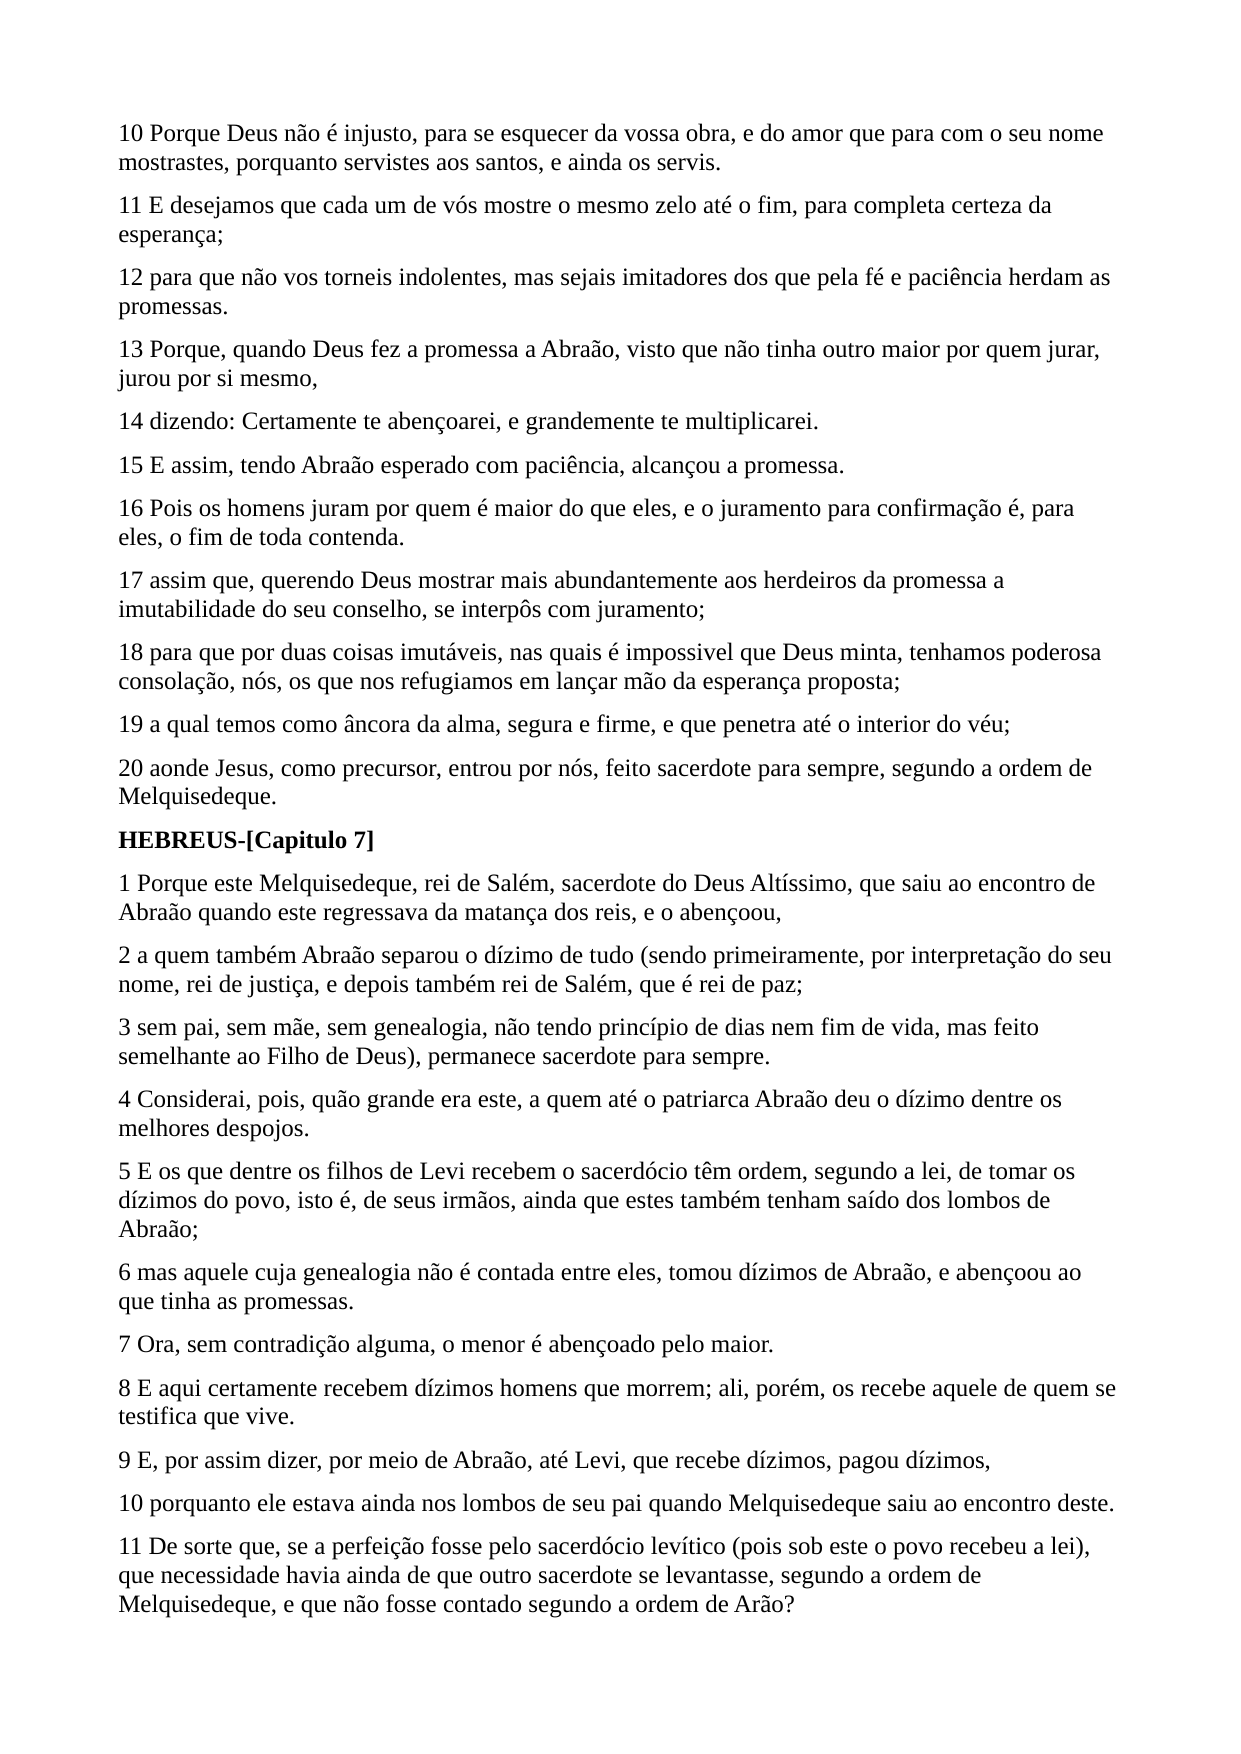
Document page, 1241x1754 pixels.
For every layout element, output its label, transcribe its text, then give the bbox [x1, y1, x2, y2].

text 15 E assim, tendo Abraão esperado com paciência, alcançou a promessa. [118, 450, 1122, 478]
text 17 assim que, querendo Deus mostrar mais abundantemente aos herdeiros da promessa a imutabilidade do seu conselho, se interpôs com juramento; [118, 565, 1122, 623]
text 5 E os que dentre os filhos de Levi recebem o sacerdócio têm ordem, segundo a lei, de tomar os dízimos do povo, isto é, de seus irmãos, ainda que estes também tenham saído dos lombos de Abraão; [118, 1156, 1122, 1243]
text 2 a quem também Abraão separou o dízimo de tudo (sendo primeiramente, por interpretação do seu nome, rei de justiça, e depois também rei de Salém, que é rei de paz; [118, 940, 1122, 998]
text 1 Porque este Melquisedeque, rei de Salém, sacerdote do Deus Altíssimo, que saiu ao encontro de Abraão quando este regressava da matança dos reis, e o abençoou, [118, 868, 1122, 926]
text 6 mas aquele cuja genealogia não é contada entre eles, tomou dízimos de Abraão, e abençoou ao que tinha as promessas. [118, 1257, 1122, 1315]
text 14 dizendo: Certamente te abençoarei, e grandemente te multiplicarei. [118, 406, 1122, 435]
text 10 porquanto ele estava ainda nos lombos de seu pai quando Melquisedeque saiu ao encontro deste. [118, 1488, 1122, 1517]
text 16 Pois os homens juram por quem é maior do que eles, e o juramento para confirmação é, para eles, o fim de toda contenda. [118, 493, 1122, 551]
text 20 aonde Jesus, como precursor, entrou por nós, feito sacerdote para sempre, segundo a ordem de Melquisedeque. [118, 753, 1122, 810]
text 11 De sorte que, se a perfeição fosse pelo sacerdócio levítico (pois sob este o povo recebeu a lei), que necessidade havia ainda de que outro sacerdote se levantasse, segundo a ordem de Melquisedeque, e que não fosse contado segundo a ordem de Arão? [118, 1531, 1122, 1618]
text 11 E desejamos que cada um de vós mostre o mesmo zelo até o fim, para completa certeza da esperança; [118, 190, 1122, 248]
text HEBREUS-[Capitulo 7] [118, 825, 1122, 853]
text 12 para que não vos torneis indolentes, mas sejais imitadores dos que pela fé e paciência herdam as promessas. [118, 262, 1122, 320]
text 3 sem pai, sem mãe, sem genealogia, não tendo princípio de dias nem fim de vida, mas feito semelhante ao Filho de Deus), permanece sacerdote para sempre. [118, 1012, 1122, 1070]
text 4 Considerai, pois, quão grande era este, a quem até o patriarca Abraão deu o dízimo dentre os melhores despojos. [118, 1084, 1122, 1142]
text 19 a qual temos como âncora da alma, segura e firme, e que penetra até o interior do véu; [118, 709, 1122, 738]
text 10 Porque Deus não é injusto, para se esquecer da vossa obra, e do amor que para com o seu nome mostrastes, porquanto servistes aos santos, e ainda os servis. [118, 118, 1122, 176]
text 13 Porque, quando Deus fez a promessa a Abraão, visto que não tinha outro maior por quem jurar, jurou por si mesmo, [118, 334, 1122, 392]
text 9 E, por assim dizer, por meio de Abraão, até Levi, que recebe dízimos, pagou dízimos, [118, 1445, 1122, 1473]
text 18 para que por duas coisas imutáveis, nas quais é impossivel que Deus minta, tenhamos poderosa consolação, nós, os que nos refugiamos em lançar mão da esperança proposta; [118, 637, 1122, 695]
text 8 E aqui certamente recebem dízimos homens que morrem; ali, porém, os recebe aquele de quem se testifica que vive. [118, 1373, 1122, 1430]
text 7 Ora, sem contradição alguma, o menor é abençoado pelo maior. [118, 1329, 1122, 1358]
